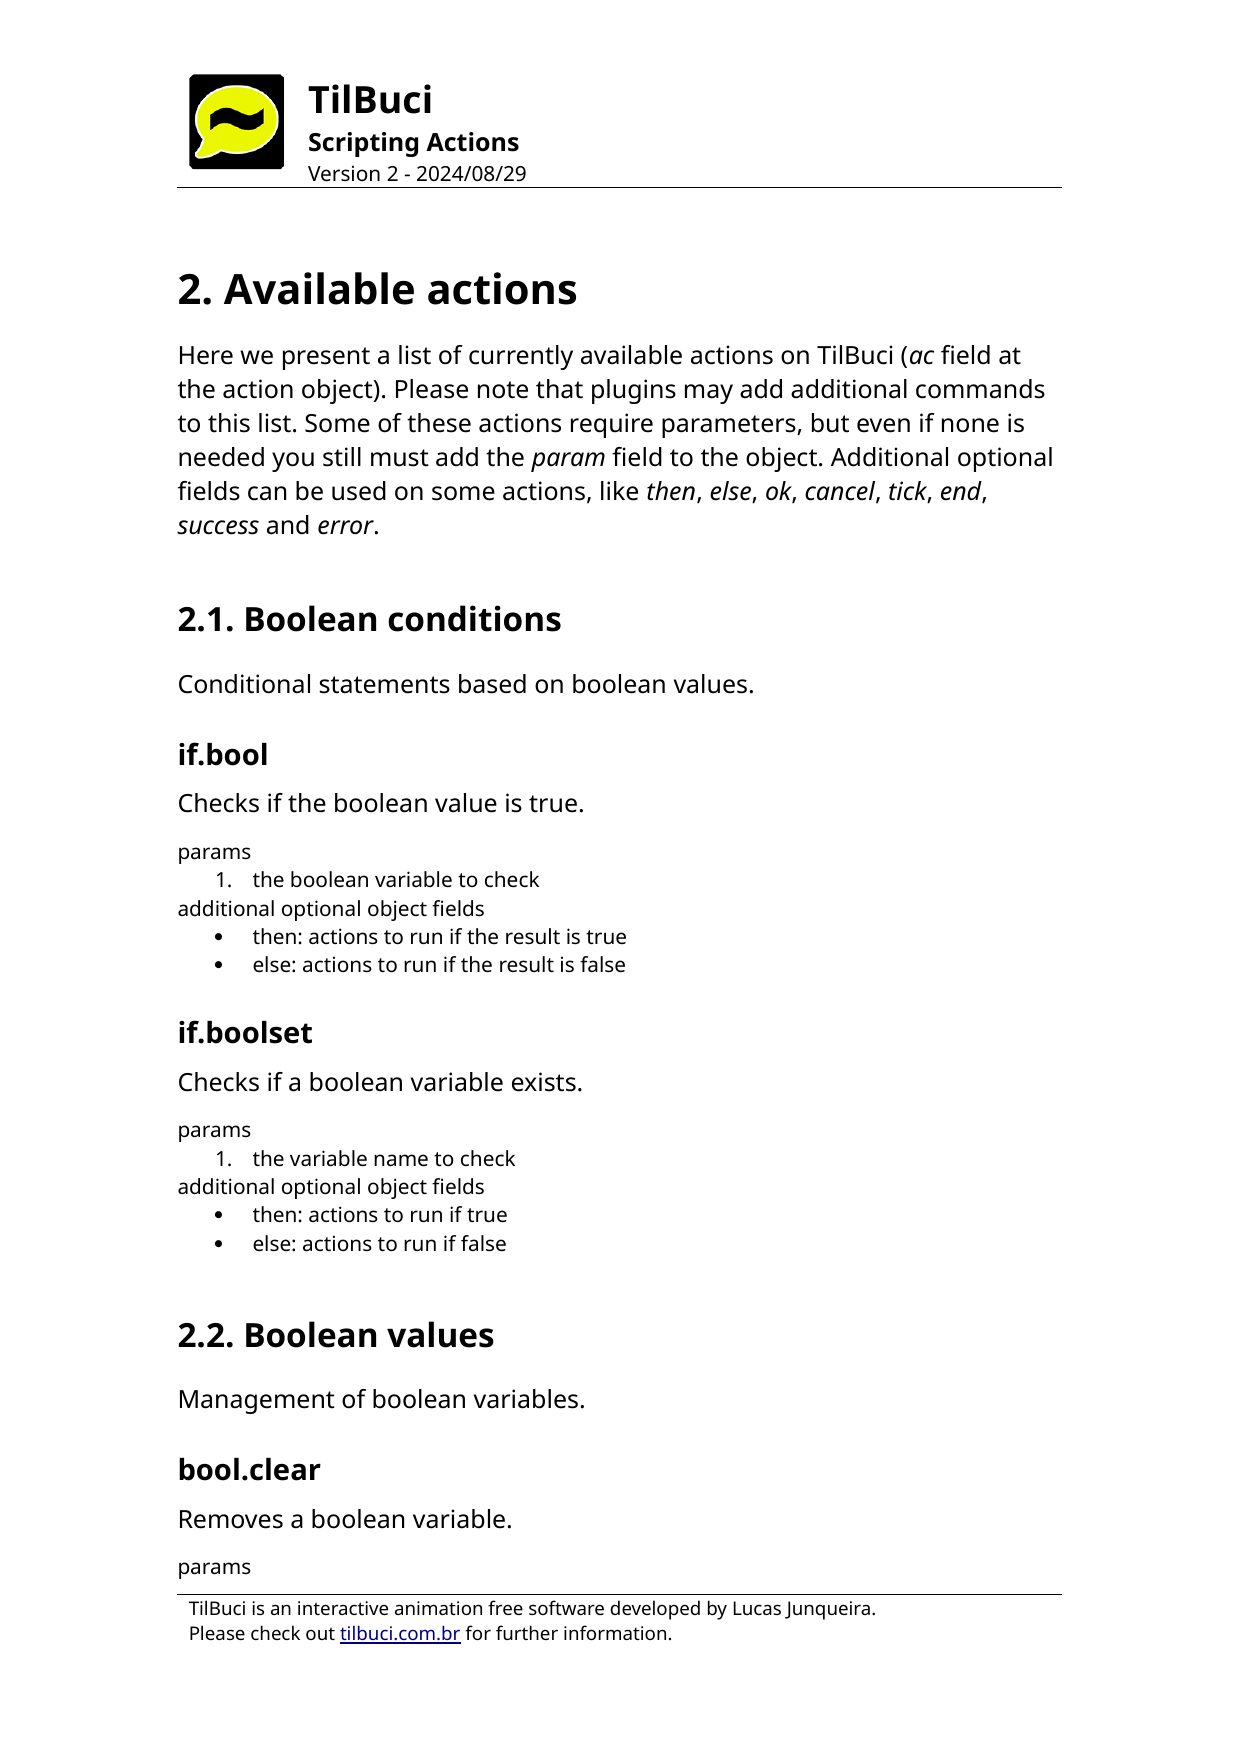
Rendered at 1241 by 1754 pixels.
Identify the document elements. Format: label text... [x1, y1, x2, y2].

list additional optional object fields [177, 894, 1063, 922]
list additional optional object fields [177, 1172, 1063, 1201]
text Checks if the boolean value is true. [177, 786, 1063, 820]
subtitle if.bool [177, 734, 1063, 773]
list params [177, 1552, 1063, 1581]
list then: actions to run if the result is true [215, 922, 1063, 951]
list the boolean variable to check [215, 865, 1063, 894]
list then: actions to run if true [215, 1201, 1063, 1229]
text Conditional statements based on boolean values. [177, 666, 1063, 701]
subtitle 2. Available actions [177, 260, 1063, 317]
subtitle bool.clear [177, 1449, 1063, 1489]
text Checks if a boolean variable exists. [177, 1064, 1063, 1098]
list params [177, 1115, 1063, 1144]
list params [177, 837, 1063, 865]
subtitle 2.1. Boolean conditions [177, 596, 1063, 641]
list else: actions to run if the result is false [215, 951, 1063, 979]
list else: actions to run if false [215, 1229, 1063, 1257]
subtitle 2.2. Boolean values [177, 1312, 1063, 1357]
text Here we present a list of currently available actions on TilBuci (ac field at the action object). Please note that plugins may add additional commands to this list. Some of these actions require parameters, but even if none is needed you still must add the param field to the object. Additional optional fields can be used on some actions, like then, else, ok, cancel, tick, end, success and error. [177, 337, 1063, 542]
list the variable name to check [215, 1144, 1063, 1172]
text Removes a boolean variable. [177, 1502, 1063, 1536]
subtitle if.boolset [177, 1012, 1063, 1052]
text Management of boolean variables. [177, 1382, 1063, 1416]
